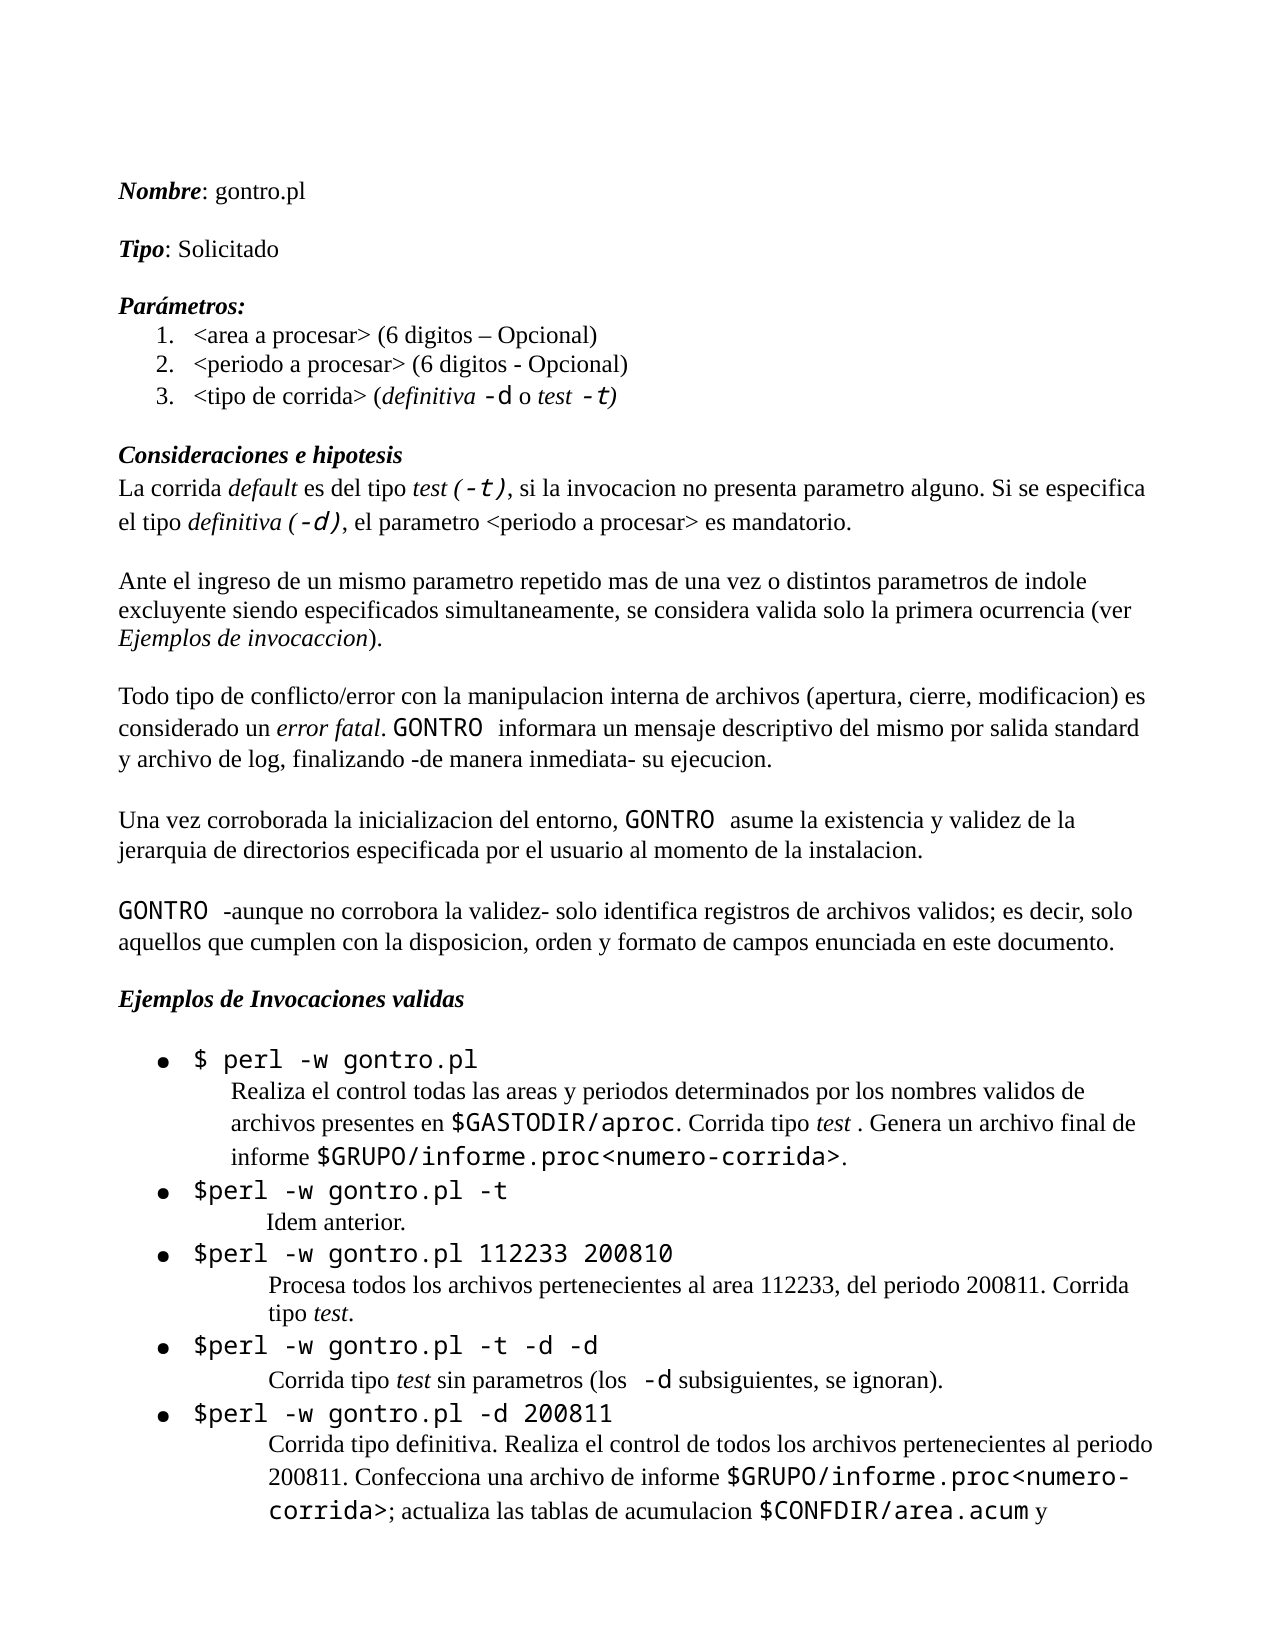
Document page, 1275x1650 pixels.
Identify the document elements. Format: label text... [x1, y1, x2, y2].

list $ perl -w gontro.pl [156, 1042, 1157, 1076]
text Idem anterior. [118, 1207, 1157, 1236]
list $perl -w gontro.pl -d 200811 [156, 1395, 1157, 1429]
list Corrida tipo definitiva. Realiza el control de todos los archivos pertenecientes al periodo 200811. Confecciona una archivo de informe $GRUPO/informe.proc<numero-corrida>; actualiza las tablas de acumulacion $CONFDIR/area.acum y [231, 1429, 1157, 1526]
list <periodo a procesar> (6 digitos - Opcional) [156, 349, 1157, 378]
text Una vez corroborada la inicializacion del entorno, GONTRO asume la existencia y validez de la jerarquia de directorios especificada por el usuario al momento de la instalacion. [118, 801, 1157, 864]
list <tipo de corrida> (definitiva -d o test -t) [156, 378, 1157, 412]
text Todo tipo de conflicto/error con la manipulacion interna de archivos (apertura, cierre, modificacion) es considerado un error fatal. GONTRO informara un mensaje descriptivo del mismo por salida standard y archivo de log, finalizando -de manera inmediata- su ejecucion. [118, 681, 1157, 773]
list $perl -w gontro.pl -t [156, 1173, 1157, 1207]
list Procesa todos los archivos pertenecientes al area 112233, del periodo 200811. Corrida tipo test. [231, 1270, 1157, 1327]
list <area a procesar> (6 digitos – Opcional) [156, 320, 1157, 349]
text Nombre: gontro.pl [118, 176, 1157, 205]
list $perl -w gontro.pl 112233 200810 [156, 1236, 1157, 1270]
text La corrida default es del tipo test (-t), si la invocacion no presenta parametro alguno. Si se especifica el tipo definitiva (-d), el parametro <periodo a procesar> es mandatorio. [118, 469, 1157, 537]
text Parámetros: [118, 291, 1157, 320]
text Consideraciones e hipotesis [118, 440, 1157, 469]
text GONTRO -aunque no corrobora la validez- solo identifica registros de archivos validos; es decir, solo aquellos que cumplen con la disposicion, orden y formato de campos enunciada en este documento. [118, 893, 1157, 956]
list Realiza el control todas las areas y periodos determinados por los nombres validos de archivos presentes en $GASTODIR/aproc. Corrida tipo test . Genera un archivo final de informe $GRUPO/informe.proc<numero-corrida>. [193, 1076, 1157, 1173]
text Tipo: Solicitado [118, 234, 1157, 263]
text Ejemplos de Invocaciones validas [118, 984, 1157, 1013]
list Corrida tipo test sin parametros (los -d subsiguientes, se ignoran). [231, 1361, 1157, 1395]
list $perl -w gontro.pl -t -d -d [156, 1327, 1157, 1361]
text Ante el ingreso de un mismo parametro repetido mas de una vez o distintos parametros de indole excluyente siendo especificados simultaneamente, se considera valida solo la primera ocurrencia (ver Ejemplos de invocaccion). [118, 566, 1157, 652]
